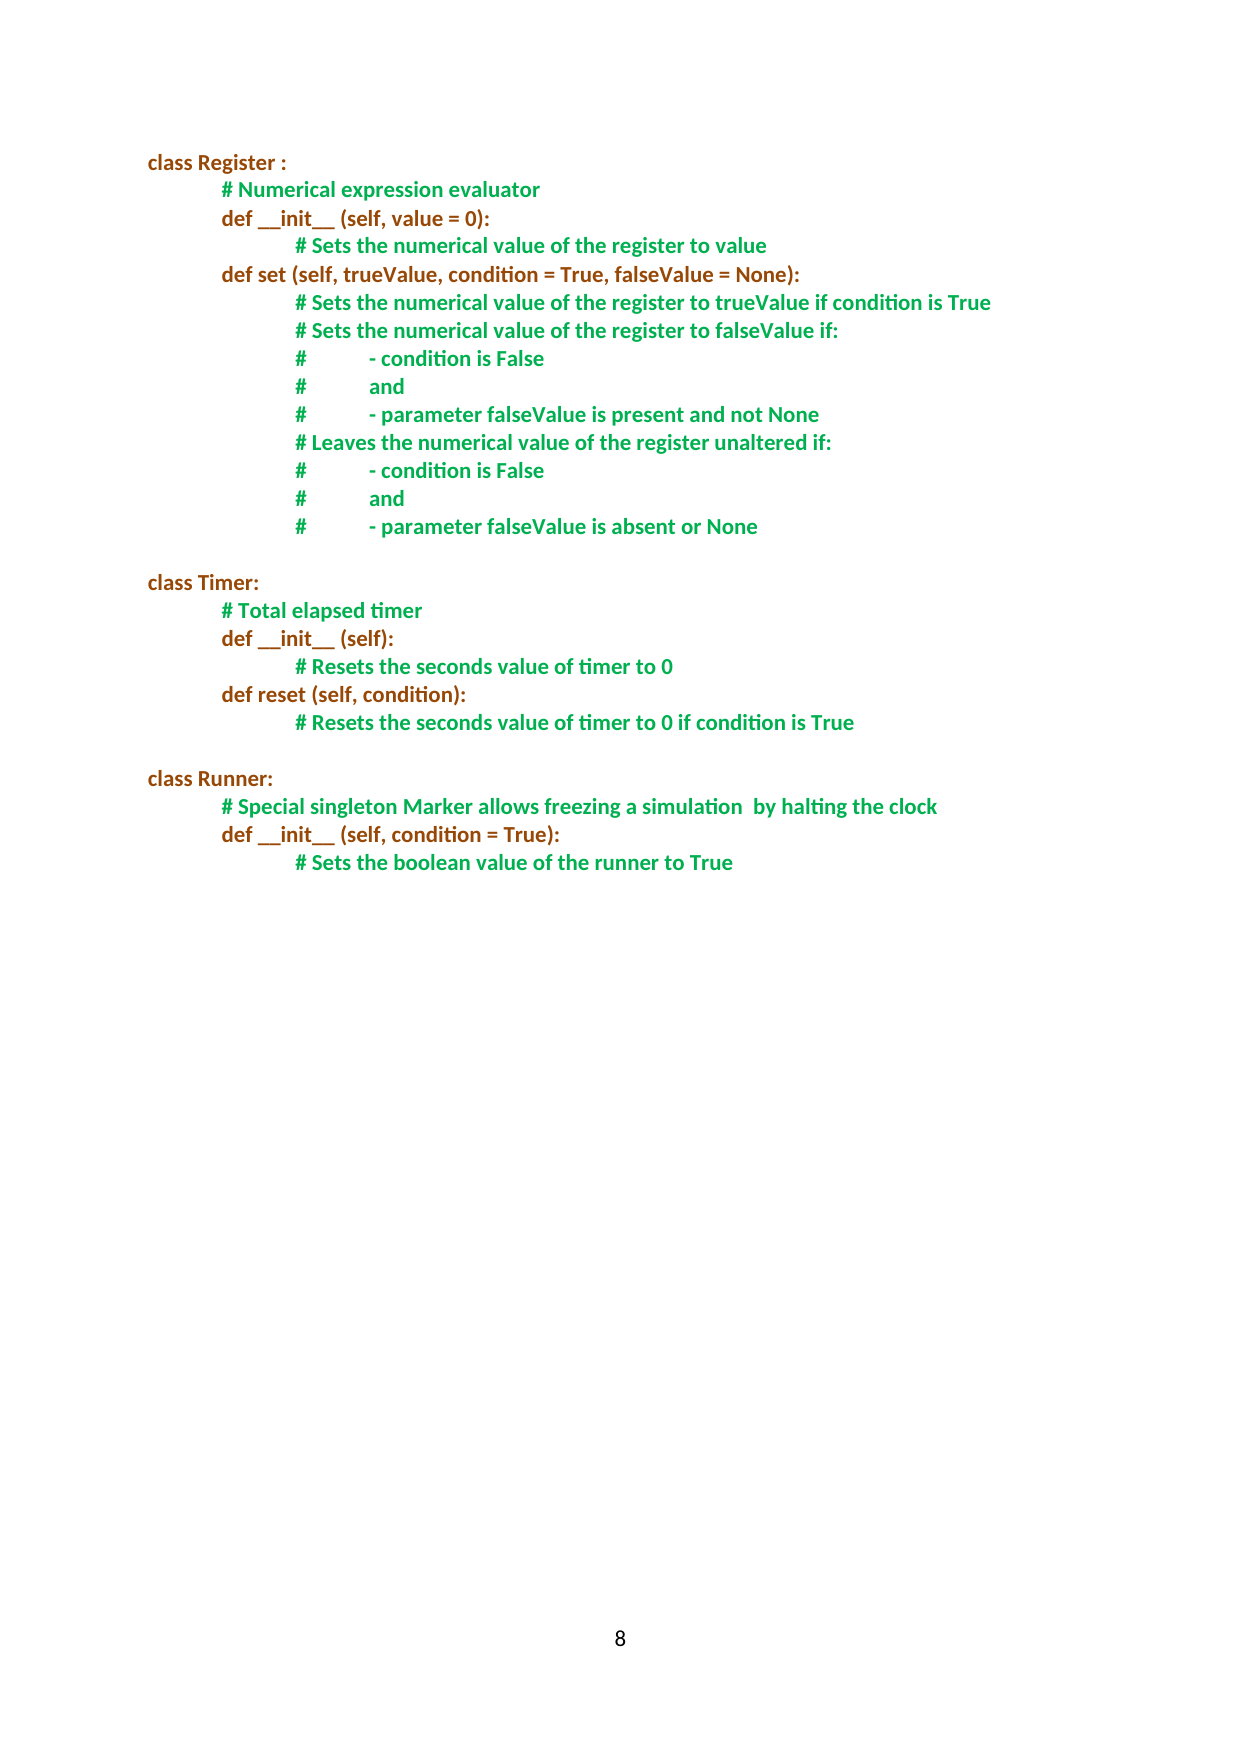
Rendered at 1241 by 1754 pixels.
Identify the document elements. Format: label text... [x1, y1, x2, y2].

text # and [221, 372, 1093, 400]
text # - condition is False [221, 456, 1093, 484]
text def set (self, trueValue, condition = True, falseValue = None): [148, 260, 1093, 288]
text # Sets the numerical value of the register to trueValue if condition is True [221, 288, 1093, 316]
text class Runner: [148, 764, 1093, 792]
text # Sets the numerical value of the register to value [148, 232, 1093, 260]
text # Leaves the numerical value of the register unaltered if: [221, 428, 1093, 456]
text # Sets the numerical value of the register to falseValue if: [221, 316, 1093, 344]
text # Sets the boolean value of the runner to True [295, 848, 1093, 876]
text # - parameter falseValue is absent or None [221, 512, 1093, 540]
text # Special singleton Marker allows freezing a simulation by halting the clock [221, 792, 1093, 820]
text def __init__ (self, condition = True): [221, 820, 1093, 848]
text # Total elapsed timer [221, 596, 1093, 624]
text # - condition is False [221, 344, 1093, 372]
text # Resets the seconds value of timer to 0 if condition is True [295, 708, 1093, 736]
text def reset (self, condition): [221, 680, 1093, 708]
text # - parameter falseValue is present and not None [221, 400, 1093, 428]
text # and [221, 484, 1093, 512]
text # Resets the seconds value of timer to 0 [295, 652, 1093, 680]
text def __init__ (self, value = 0): [148, 204, 1093, 232]
text def __init__ (self): [221, 624, 1093, 652]
text # Numerical expression evaluator [148, 176, 1093, 204]
text class Timer: [148, 568, 1093, 596]
text class Register : [148, 148, 1093, 176]
